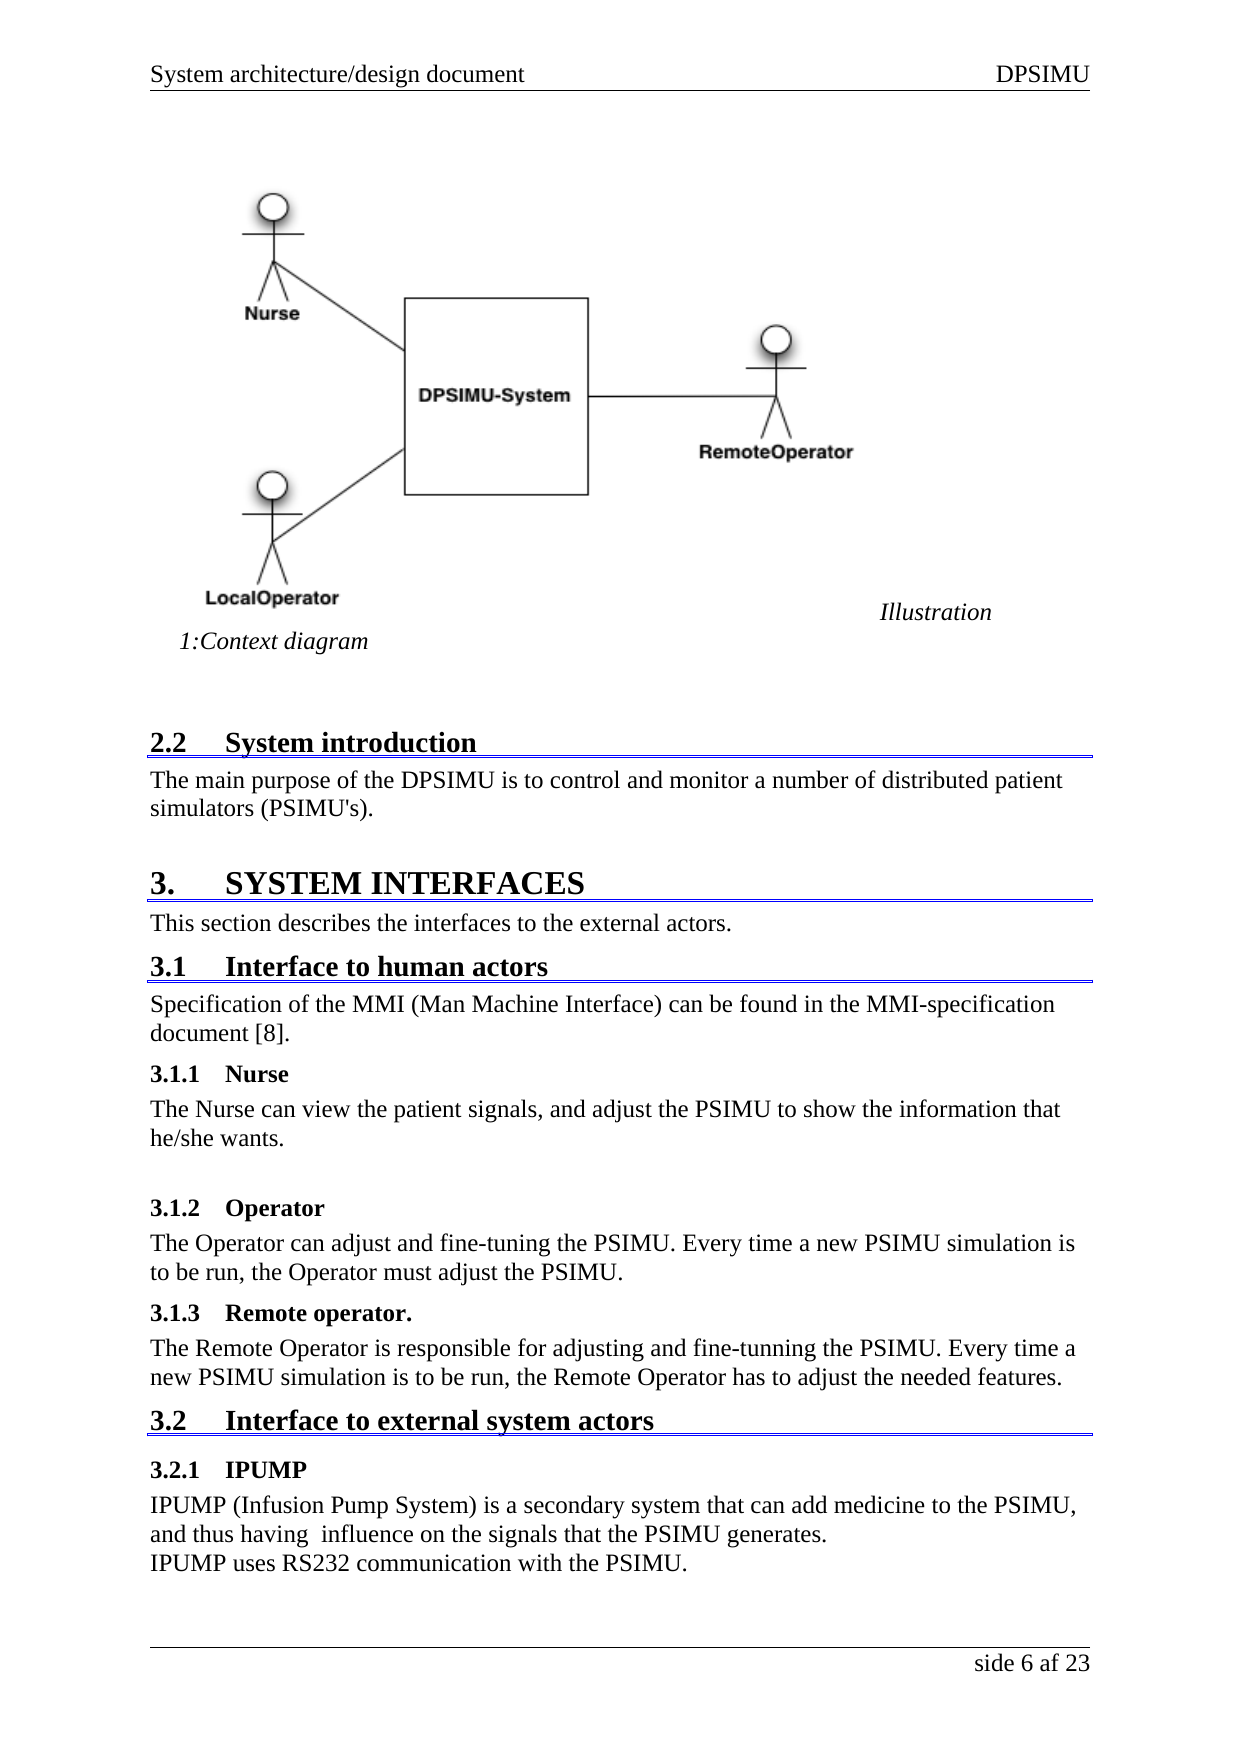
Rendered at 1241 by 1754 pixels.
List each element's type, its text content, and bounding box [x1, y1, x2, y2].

subtitle Interface to human actors [150, 949, 1090, 980]
text IPUMP uses RS232 communication with the PSIMU. [150, 1548, 1090, 1576]
text Illustration 1:Context diagram [179, 172, 1061, 655]
subtitle IPUMP [150, 1455, 1090, 1484]
text The main purpose of the DPSIMU is to control and monitor a number of distributed patient simulators (PSIMU's). [150, 765, 1090, 822]
picture [195, 181, 863, 612]
text IPUMP (Infusion Pump System) is a secondary system that can add medicine to the PSIMU, and thus having influence on the signals that the PSIMU generates. [150, 1490, 1090, 1548]
subtitle SYSTEM INTERFACES [150, 863, 1090, 899]
text This section describes the interfaces to the external actors. [150, 908, 1090, 937]
subtitle System introduction [150, 725, 1090, 755]
text The Remote Operator is responsible for adjusting and fine-tunning the PSIMU. Every time a new PSIMU simulation is to be run, the Remote Operator has to adjust the needed features. [150, 1333, 1090, 1390]
subtitle Operator [150, 1193, 1090, 1222]
subtitle Nurse [150, 1059, 1090, 1088]
subtitle Remote operator. [150, 1298, 1090, 1327]
subtitle Interface to external system actors [150, 1403, 1090, 1433]
text The Nurse can view the patient signals, and adjust the PSIMU to show the information that he/she wants. [150, 1094, 1090, 1152]
text Specification of the MMI (Man Machine Interface) can be found in the MMI-specification document [8]. [150, 989, 1090, 1047]
text The Operator can adjust and fine-tuning the PSIMU. Every time a new PSIMU simulation is to be run, the Operator must adjust the PSIMU. [150, 1228, 1090, 1285]
